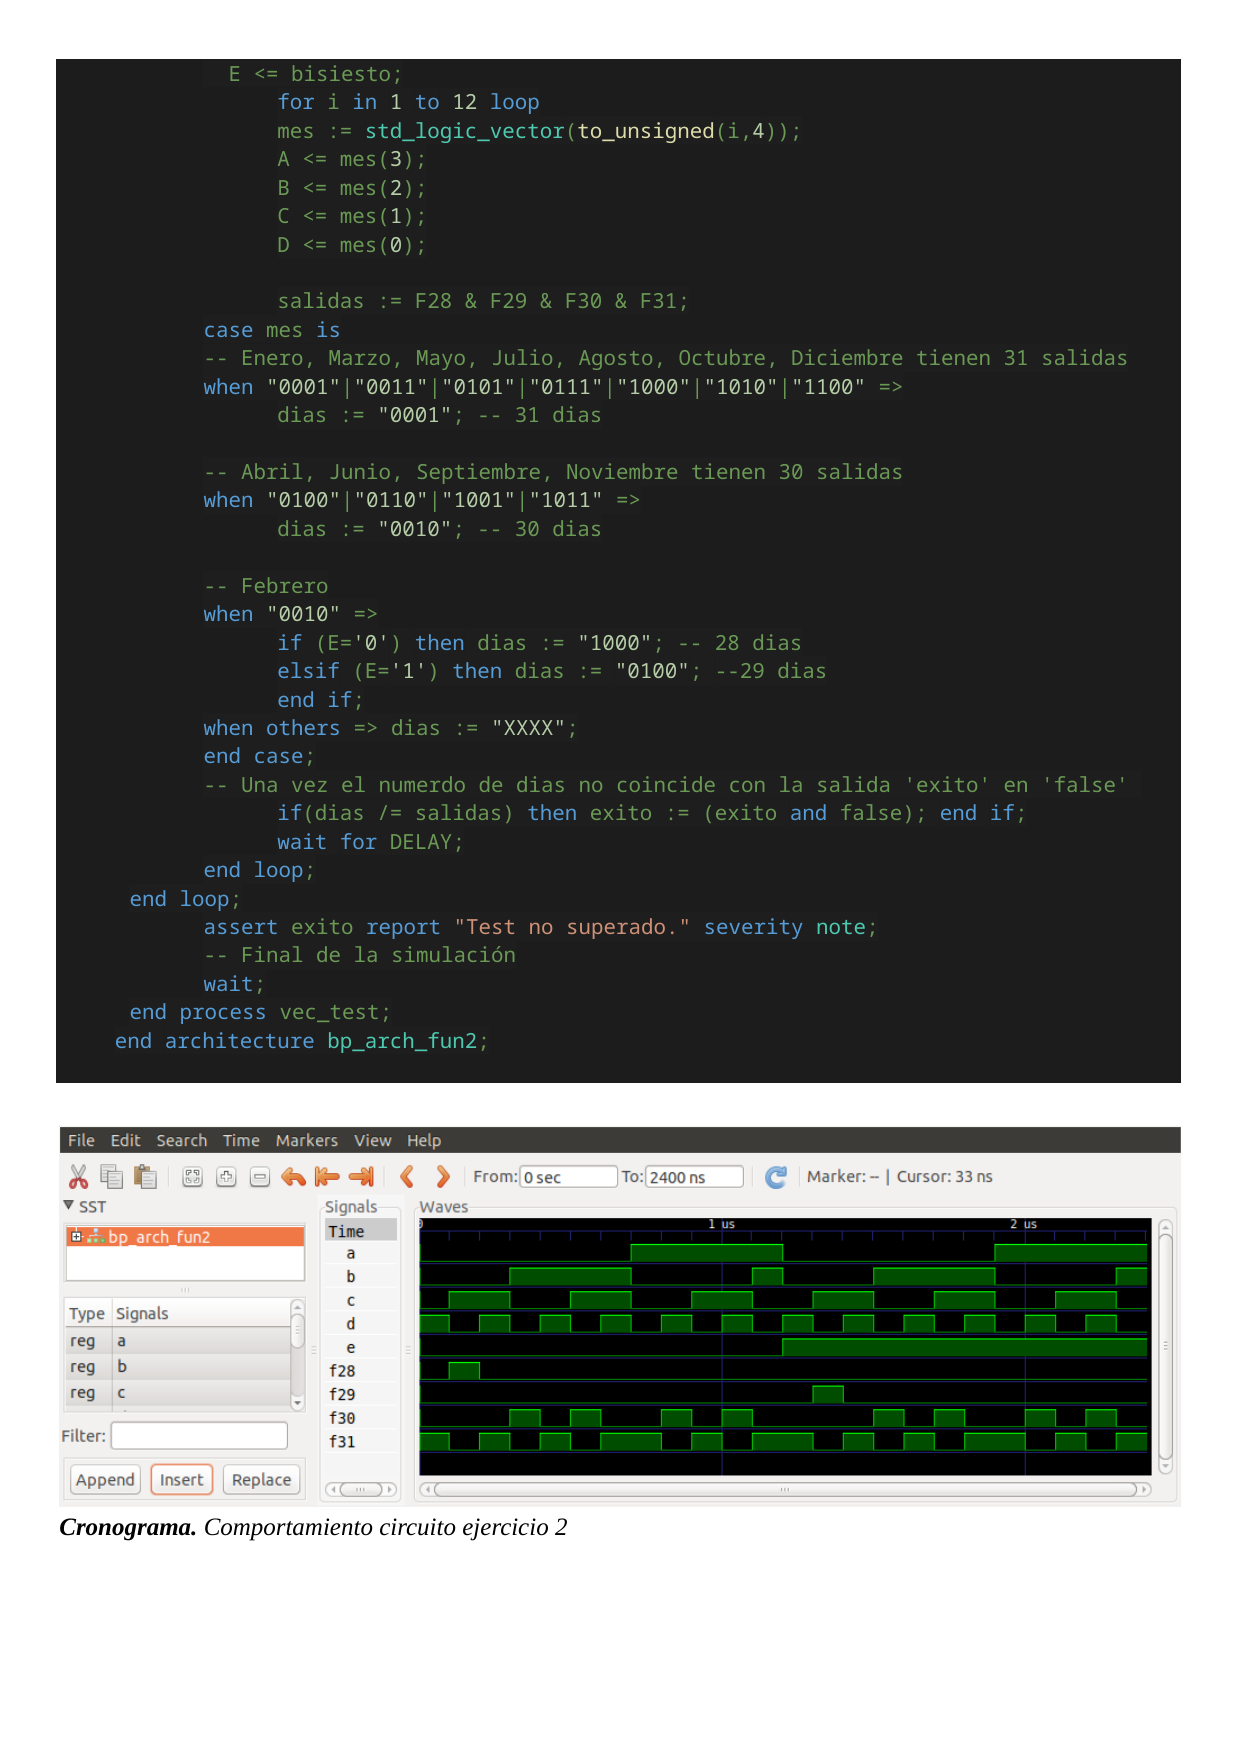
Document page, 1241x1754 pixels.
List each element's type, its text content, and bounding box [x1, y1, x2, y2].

table_header E <= bisiesto; for i in 1 to 12 loop mes := std_logic_vector(to_unsigned(i,4)); A <= mes(3); B <= mes(2); C <= mes(1); D <= mes(0); salidas := F28 & F29 & F30 & F31; case mes is -- Enero, Marzo, Mayo, Julio, Agosto, Octubre, Diciembre tienen 31 salidas when "0001"|"0011"|"0101"|"0111"|"1000"|"1010"|"1100" => dias := "0001"; -- 31 dias -- Abril, Junio, Septiembre, Noviembre tienen 30 salidas when "0100"|"0110"|"1001"|"1011" => dias := "0010"; -- 30 dias -- Febrero when "0010" => if (E='0') then dias := "1000"; -- 28 dias elsif (E='1') then dias := "0100"; --29 dias end if; when others => dias := "XXXX"; end case; -- Una vez el numerdo de dias no coincide con la salida 'exito' en 'false' if(dias /= salidas) then exito := (exito and false); end if; wait for DELAY; end loop; end loop; assert exito report "Test no superado." severity note; -- Final de la simulación wait; end process vec_test; end architecture bp_arch_fun2; [56, 59, 1181, 1083]
text Cronograma. Comportamiento circuito ejercicio 2 [59, 1507, 1181, 1541]
picture [59, 1126, 1182, 1507]
